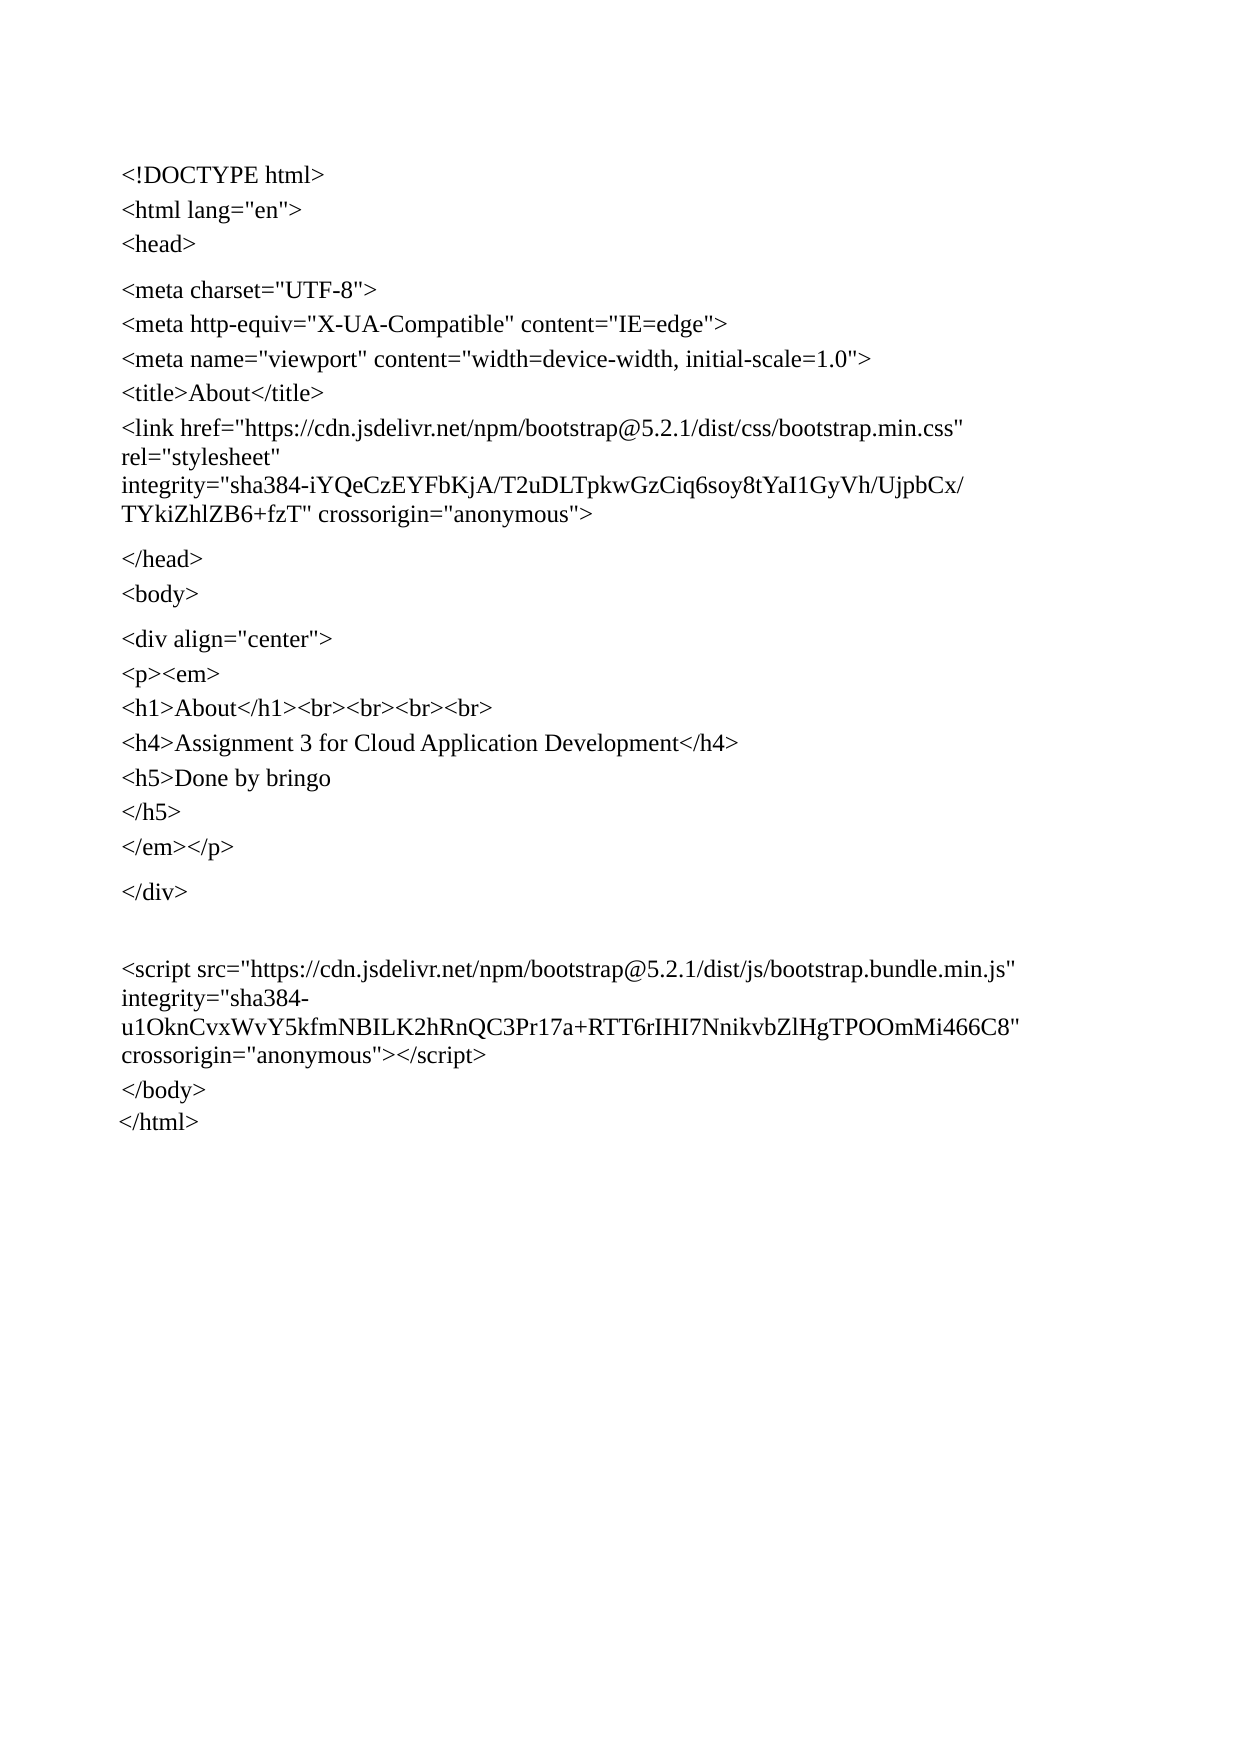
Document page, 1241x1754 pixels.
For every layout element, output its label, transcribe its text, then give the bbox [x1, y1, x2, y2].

table_header <head> [118, 227, 211, 261]
table_header <title>About</title> [118, 376, 337, 410]
table_header [118, 147, 136, 157]
table_header </em></p> [118, 829, 248, 863]
text </html> [118, 1107, 1122, 1135]
table_header [118, 531, 136, 542]
table_header </head> [118, 542, 218, 576]
table_header </h5> [118, 794, 195, 829]
table_header [118, 941, 136, 951]
table_header <link href="https://cdn.jsdelivr.net/npm/bootstrap@5.2.1/dist/css/bootstrap.min.css" rel="stylesheet" integrity="sha384-iYQeCzEYFbKjA/T2uDLTpkwGzCiq6soy8tYaI1GyVh/UjpbCx/TYkiZhlZB6+fzT" crossorigin="anonymous"> [118, 410, 1122, 531]
table_header <div align="center"> [118, 621, 347, 656]
table_header </div> [118, 874, 202, 909]
table_header <h5>Done by bringo [118, 760, 381, 794]
table_header [118, 909, 136, 919]
table_header [118, 930, 136, 941]
table_header <meta charset="UTF-8"> [118, 272, 391, 306]
table_header [118, 261, 136, 272]
table_header <meta name="viewport" content="width=device-width, initial-scale=1.0"> [118, 341, 885, 376]
table_header <body> [118, 576, 213, 611]
table_header <!DOCTYPE html> [118, 158, 339, 192]
table_header </body> [118, 1072, 220, 1107]
table_header [118, 919, 136, 930]
table_header <h4>Assignment 3 for Cloud Application Development</h4> [118, 725, 753, 760]
table_header <h1>About</h1><br><br><br><br> [118, 691, 505, 725]
table_header <meta http-equiv="X-UA-Compatible" content="IE=edge"> [118, 306, 742, 341]
table_header <p><em> [118, 656, 234, 691]
table_header <html lang="en"> [118, 192, 316, 227]
table_header <script src="https://cdn.jsdelivr.net/npm/bootstrap@5.2.1/dist/js/bootstrap.bundle.min.js" integrity="sha384-u1OknCvxWvY5kfmNBILK2hRnQC3Pr17a+RTT6rIHI7NnikvbZlHgTPOOmMi466C8" crossorigin="anonymous"></script> [118, 951, 1122, 1072]
table_header [118, 611, 136, 621]
table_header [118, 864, 136, 874]
